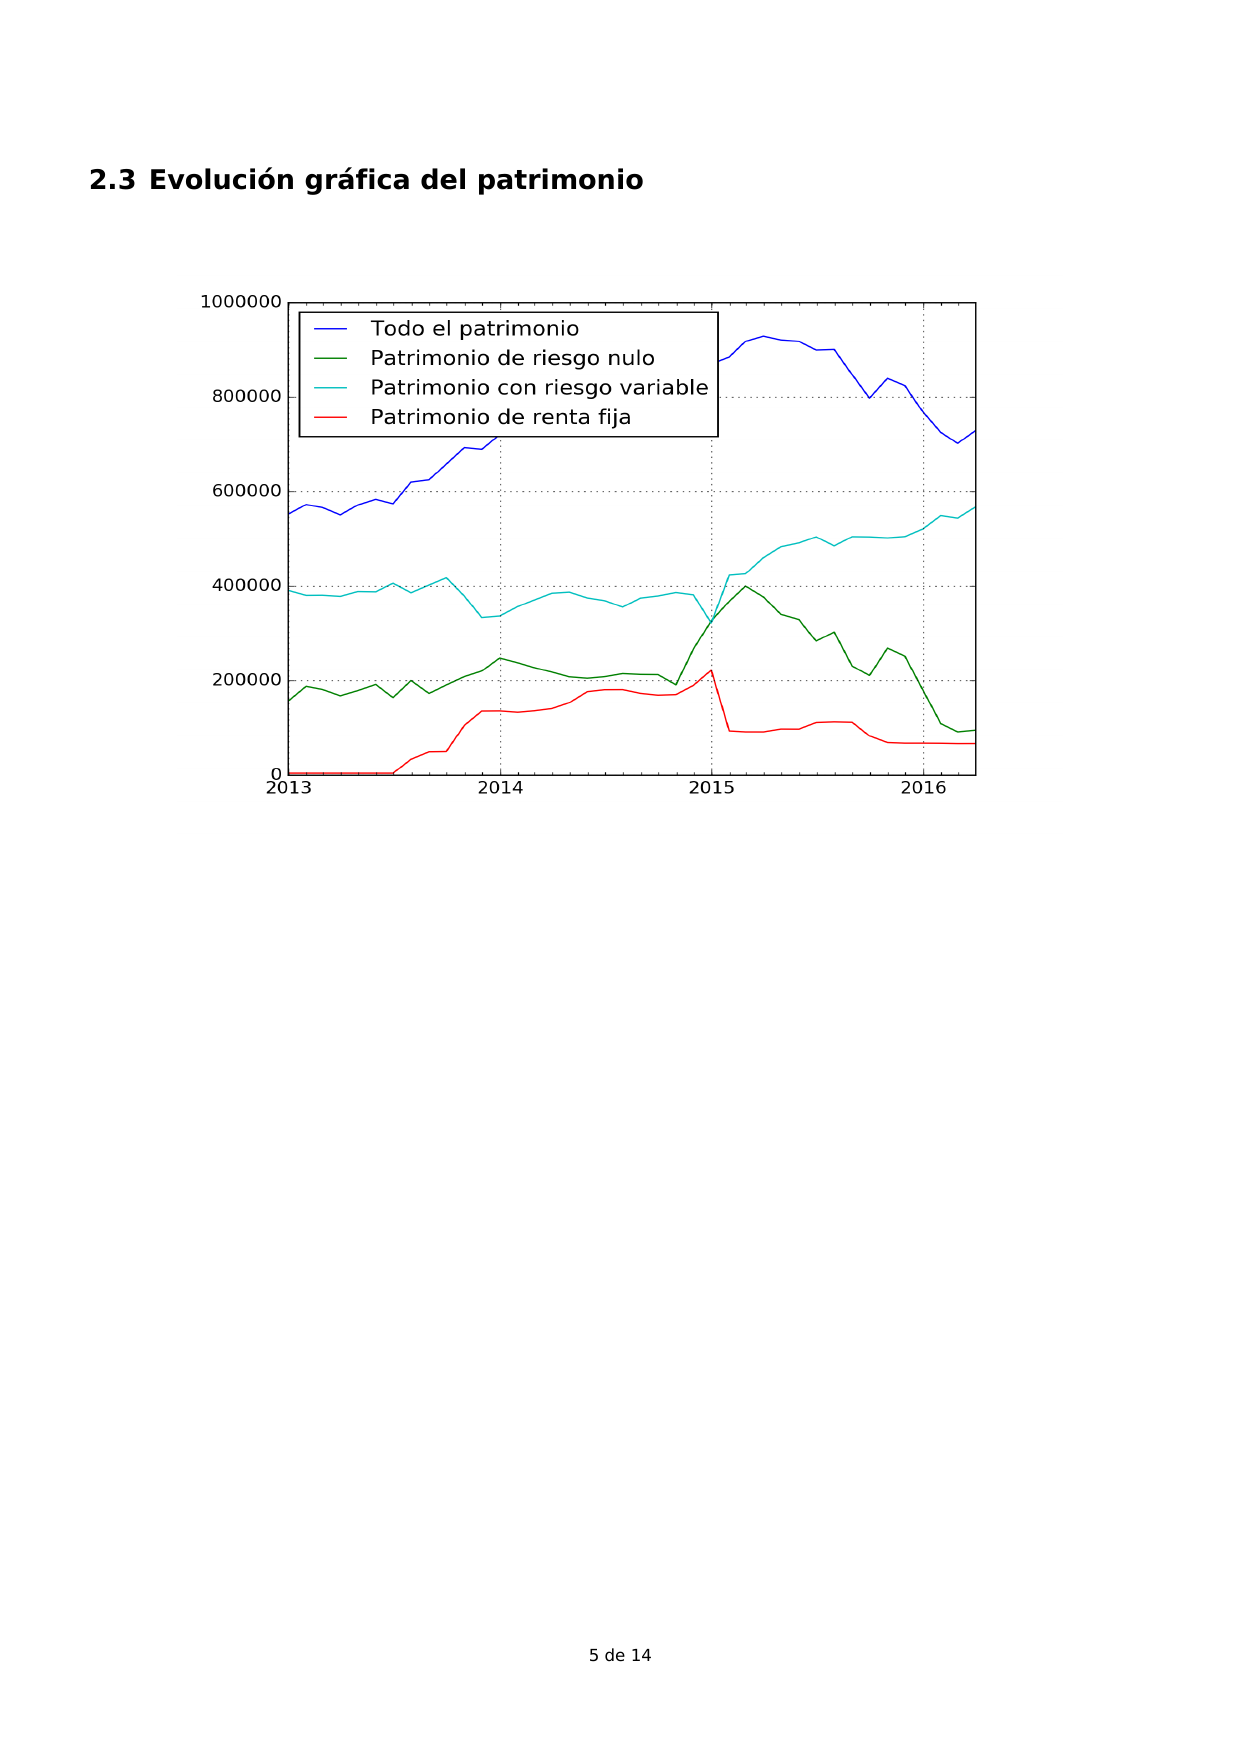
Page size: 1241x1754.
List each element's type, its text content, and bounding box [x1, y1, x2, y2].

subtitle Evolución gráfica del patrimonio [88, 164, 1152, 196]
picture [177, 243, 1063, 834]
